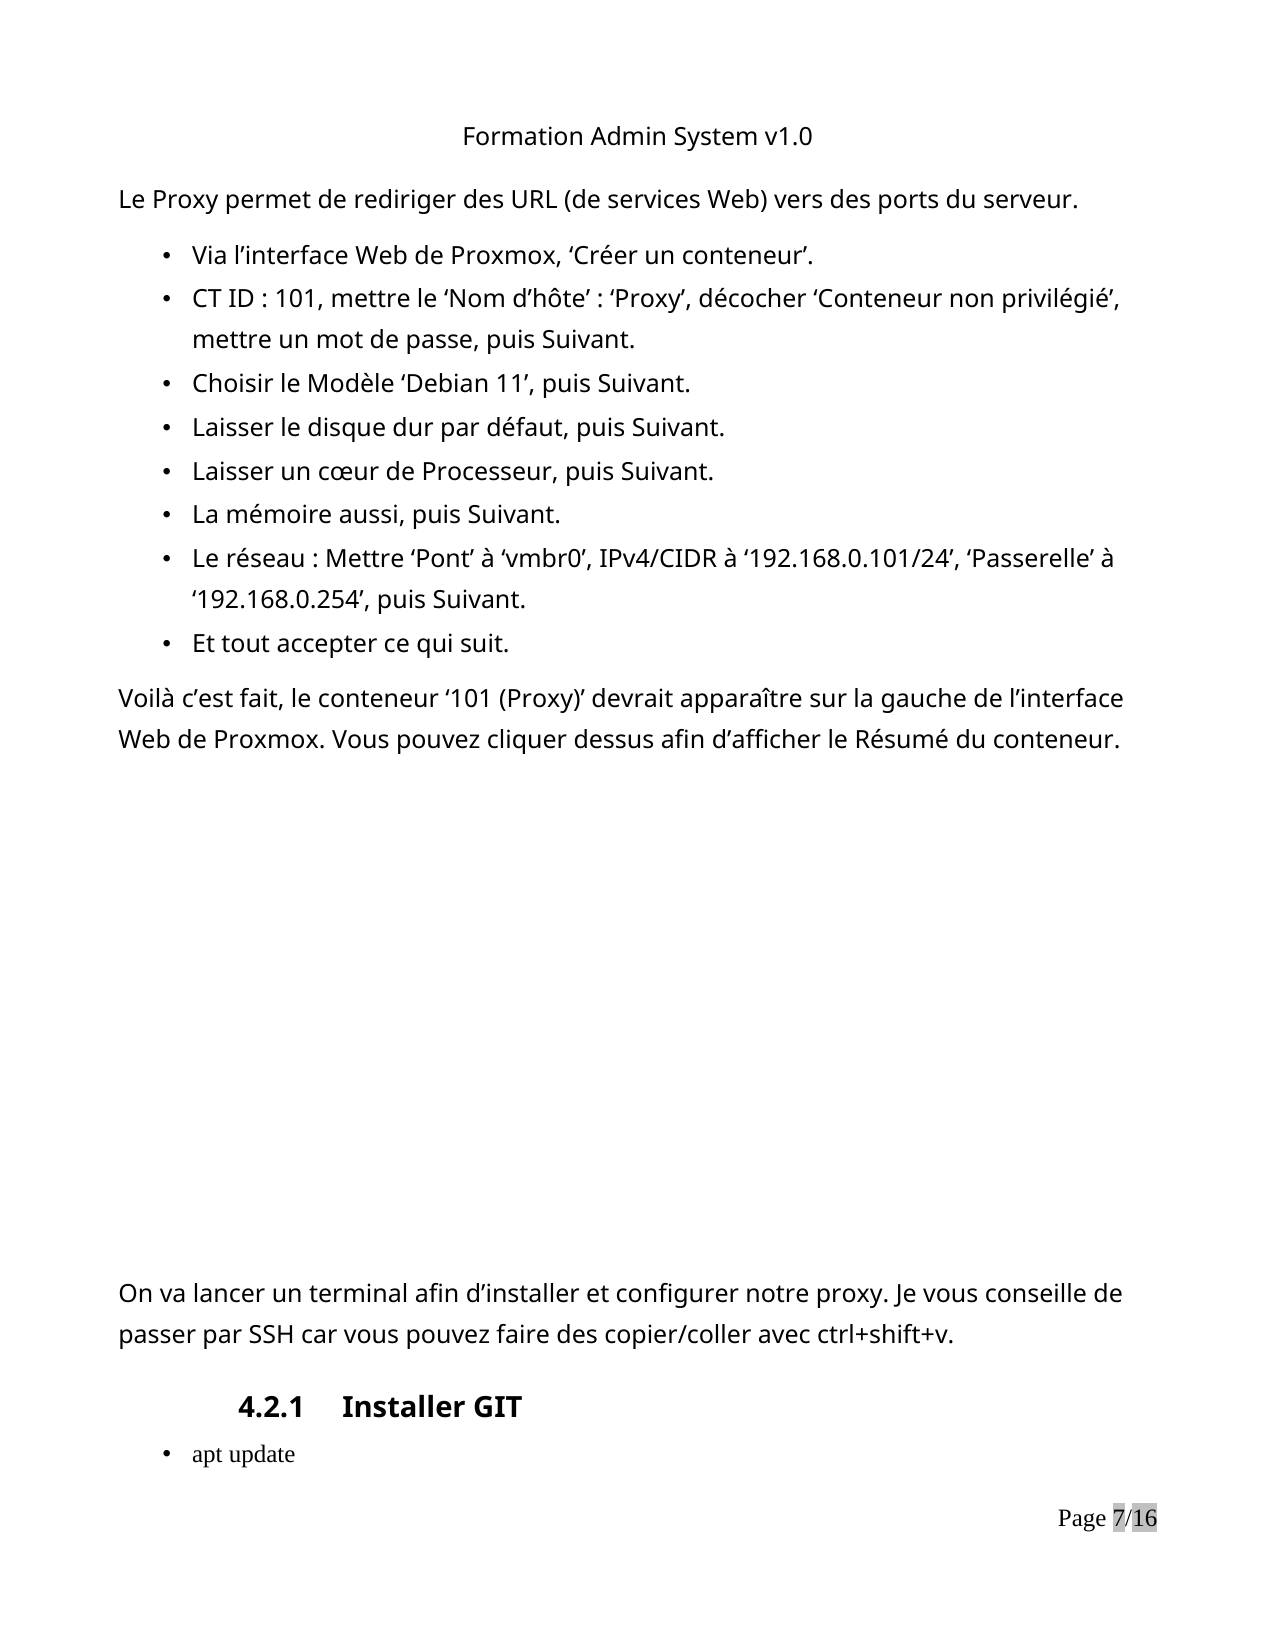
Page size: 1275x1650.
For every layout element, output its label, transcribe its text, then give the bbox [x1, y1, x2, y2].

list Laisser un cœur de Processeur, puis Suivant. [162, 453, 1157, 487]
text Voilà c’est fait, le conteneur ‘101 (Proxy)’ devrait apparaître sur la gauche de l’interface Web de Proxmox. Vous pouvez cliquer dessus afin d’afficher le Résumé du conteneur. [118, 681, 1157, 756]
subtitle Installer GIT [231, 1387, 1157, 1426]
list Laisser le disque dur par défaut, puis Suivant. [162, 409, 1157, 443]
text On va lancer un terminal afin d’installer et configurer notre proxy. Je vous conseille de passer par SSH car vous pouvez faire des copier/coller avec ctrl+shift+v. [118, 812, 1157, 1350]
list La mémoire aussi, puis Suivant. [162, 497, 1157, 531]
text Le Proxy permet de rediriger des URL (de services Web) vers des ports du serveur. [118, 182, 1157, 216]
list Et tout accepter ce qui suit. [162, 625, 1157, 659]
list Via l’interface Web de Proxmox, ‘Créer un conteneur’. [162, 237, 1157, 271]
list Choisir le Modèle ‘Debian 11’, puis Suivant. [162, 366, 1157, 400]
list Le réseau : Mettre ‘Pont’ à ‘vmbr0’, IPv4/CIDR à ‘192.168.0.101/24’, ‘Passerelle’ à ‘192.168.0.254’, puis Suivant. [162, 541, 1157, 616]
list CT ID : 101, mettre le ‘Nom d’hôte’ : ‘Proxy’, décocher ‘Conteneur non privilégié’, mettre un mot de passe, puis Suivant. [162, 281, 1157, 356]
list apt update [162, 1439, 1157, 1467]
